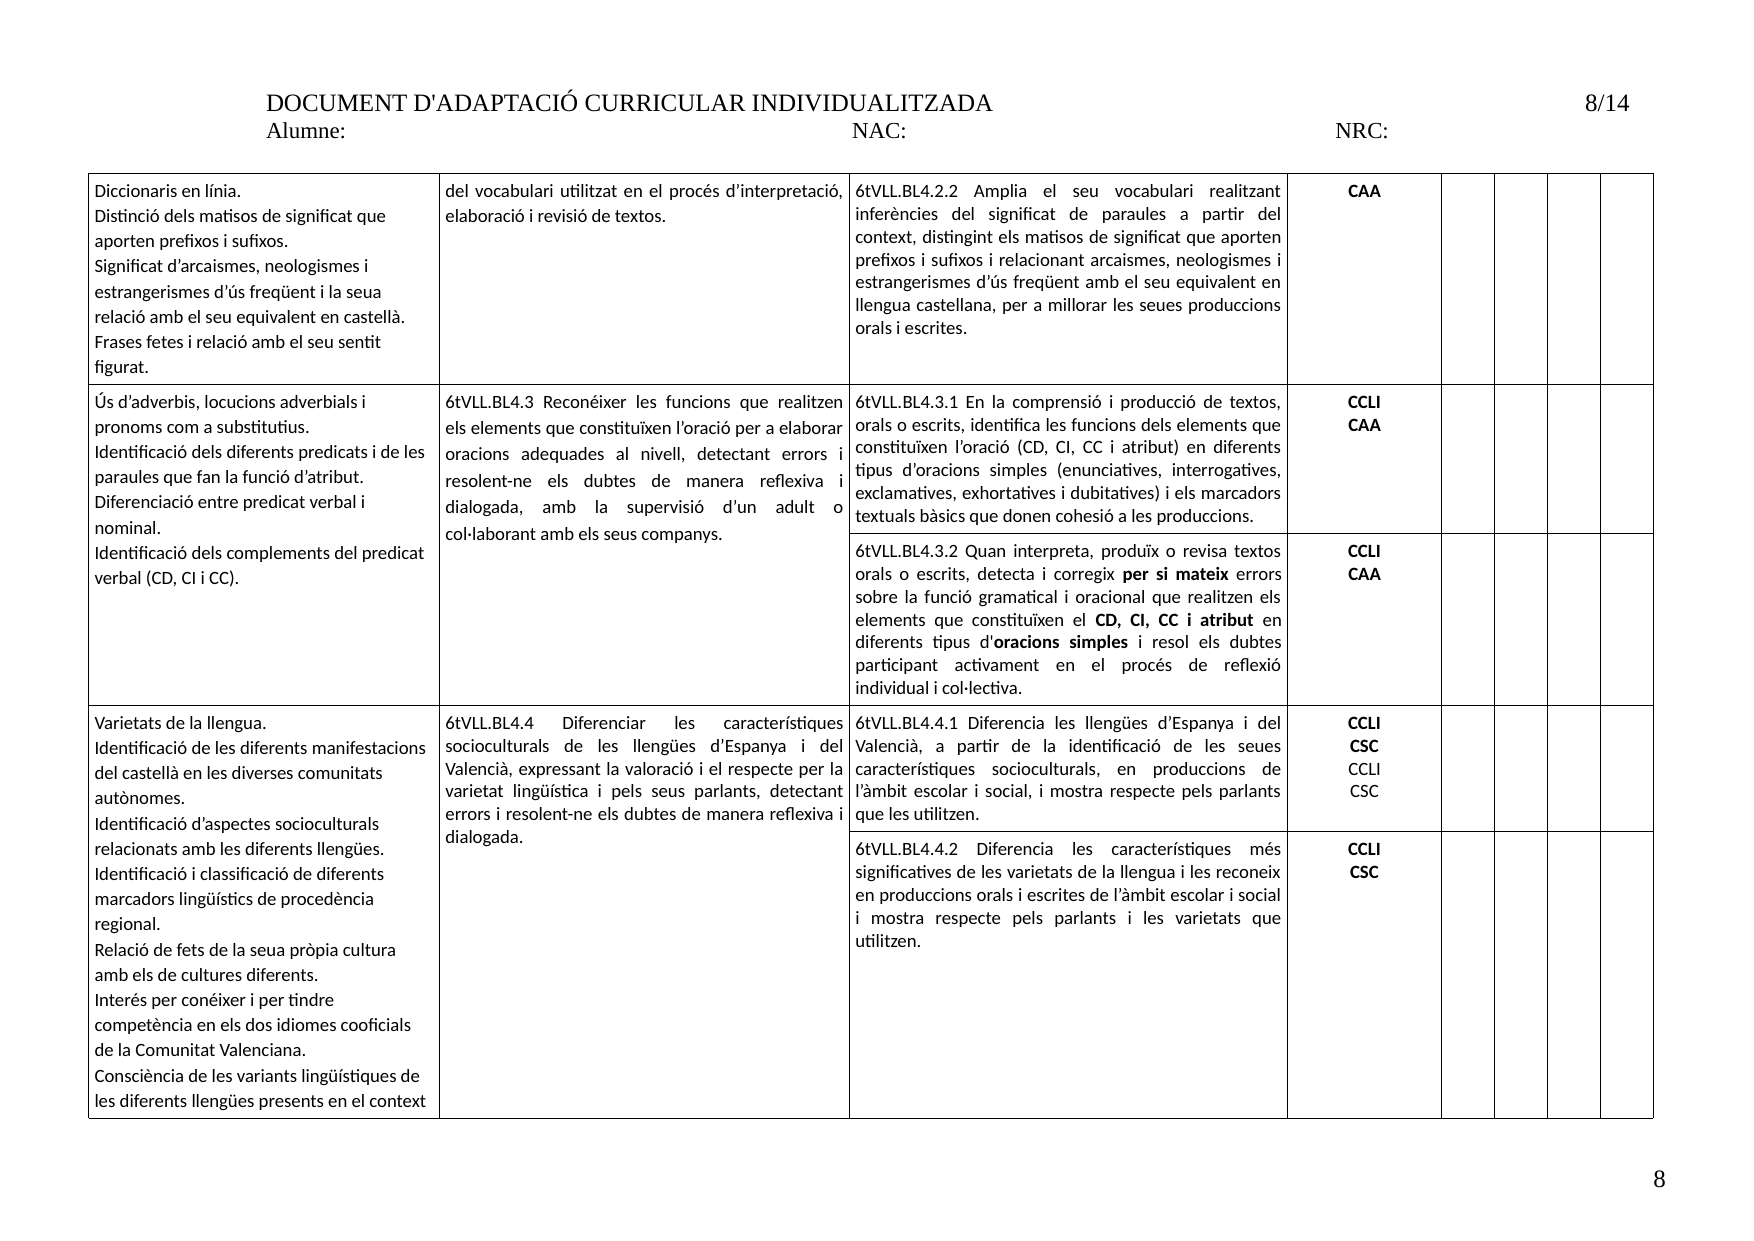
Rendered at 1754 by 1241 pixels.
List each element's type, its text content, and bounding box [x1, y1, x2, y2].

table_cell 6tVLL.BL4.4 Diferenciar les característiques socioculturals de les llengües d’Espanya i del Valencià, expressant la valoració i el respecte per la varietat lingüística i pels seus parlants, detectant errors i resolent-ne els dubtes de manera reflexiva i dialogada. [440, 706, 849, 1118]
table_cell del vocabulari utilitzat en el procés d’interpretació, elaboració i revisió de textos. [440, 174, 849, 384]
table_cell [1601, 385, 1653, 533]
table_cell [1442, 534, 1494, 705]
table_cell [1495, 174, 1547, 384]
table_cell [1601, 534, 1653, 705]
table_cell [1548, 385, 1600, 533]
table_cell CCLI CSC CCLI CSC [1288, 706, 1441, 831]
table_cell [1548, 534, 1600, 705]
table_cell [1495, 385, 1547, 533]
table_cell [1495, 534, 1547, 705]
table_cell CAA [1288, 174, 1441, 384]
table_cell 6tVLL.BL4.3.1 En la comprensió i producció de textos, orals o escrits, identifica les funcions dels elements que constituïxen l’oració (CD, CI, CC i atribut) en diferents tipus d’oracions simples (enunciatives, interrogatives, exclamatives, exhortatives i dubitatives) i els marcadors textuals bàsics que donen cohesió a les produccions. [850, 385, 1287, 533]
table_cell 6tVLL.BL4.3 Reconéixer les funcions que realitzen els elements que constituïxen l’oració per a elaborar oracions adequades al nivell, detectant errors i resolent-ne els dubtes de manera reflexiva i dialogada, amb la supervisió d’un adult o col·laborant amb els seus companys. [440, 385, 849, 705]
table_cell 6tVLL.BL4.4.2 Diferencia les característiques més significatives de les varietats de la llengua i les reconeix en produccions orals i escrites de l’àmbit escolar i social i mostra respecte pels parlants i les varietats que utilitzen. [850, 832, 1287, 1118]
table_cell [1495, 706, 1547, 831]
table_cell [1548, 174, 1600, 384]
table_cell [1442, 385, 1494, 533]
table_cell [1601, 174, 1653, 384]
table_cell [1442, 832, 1494, 1118]
table_cell [1548, 832, 1600, 1118]
table_cell CCLI CAA [1288, 534, 1441, 705]
table_cell 6tVLL.BL4.2.2 Amplia el seu vocabulari realitzant inferències del significat de paraules a partir del context, distingint els matisos de significat que aporten prefixos i sufixos i relacionant arcaismes, neologismes i estrangerismes d’ús freqüent amb el seu equivalent en llengua castellana, per a millorar les seues produccions orals i escrites. [850, 174, 1287, 384]
table_cell 6tVLL.BL4.4.1 Diferencia les llengües d’Espanya i del Valencià, a partir de la identificació de les seues característiques socioculturals, en produccions de l’àmbit escolar i social, i mostra respecte pels parlants que les utilitzen. [850, 706, 1287, 831]
table_cell CCLI CSC [1288, 832, 1441, 1118]
table_cell 6tVLL.BL4.3.2 Quan interpreta, produïx o revisa textos orals o escrits, detecta i corregix per si mateix errors sobre la funció gramatical i oracional que realitzen els elements que constituïxen el CD, CI, CC i atribut en diferents tipus d'oracions simples i resol els dubtes participant activament en el procés de reflexió individual i col·lectiva. [850, 534, 1287, 705]
table_cell [1601, 832, 1653, 1118]
table_cell [1601, 706, 1653, 831]
table_cell [1442, 174, 1494, 384]
table_cell Diccionaris en línia. Distinció dels matisos de significat que aporten prefixos i sufixos. Significat d’arcaismes, neologismes i estrangerismes d’ús freqüent i la seua relació amb el seu equivalent en castellà. Frases fetes i relació amb el seu sentit figurat. [89, 174, 439, 384]
table_cell Varietats de la llengua. Identificació de les diferents manifestacions del castellà en les diverses comunitats autònomes. Identificació d’aspectes socioculturals relacionats amb les diferents llengües. Identificació i classificació de diferents marcadors lingüístics de procedència regional. Relació de fets de la seua pròpia cultura amb els de cultures diferents. Interés per conéixer i per tindre competència en els dos idiomes cooficials de la Comunitat Valenciana. Consciència de les variants lingüístiques de les diferents llengües presents en el context [89, 706, 439, 1118]
table_cell [1495, 832, 1547, 1118]
table_cell [1548, 706, 1600, 831]
table_cell [1442, 706, 1494, 831]
table_cell Ús d’adverbis, locucions adverbials i pronoms com a substitutius. Identificació dels diferents predicats i de les paraules que fan la funció d’atribut. Diferenciació entre predicat verbal i nominal. Identificació dels complements del predicat verbal (CD, CI i CC). [89, 385, 439, 705]
table_cell CCLI CAA [1288, 385, 1441, 533]
